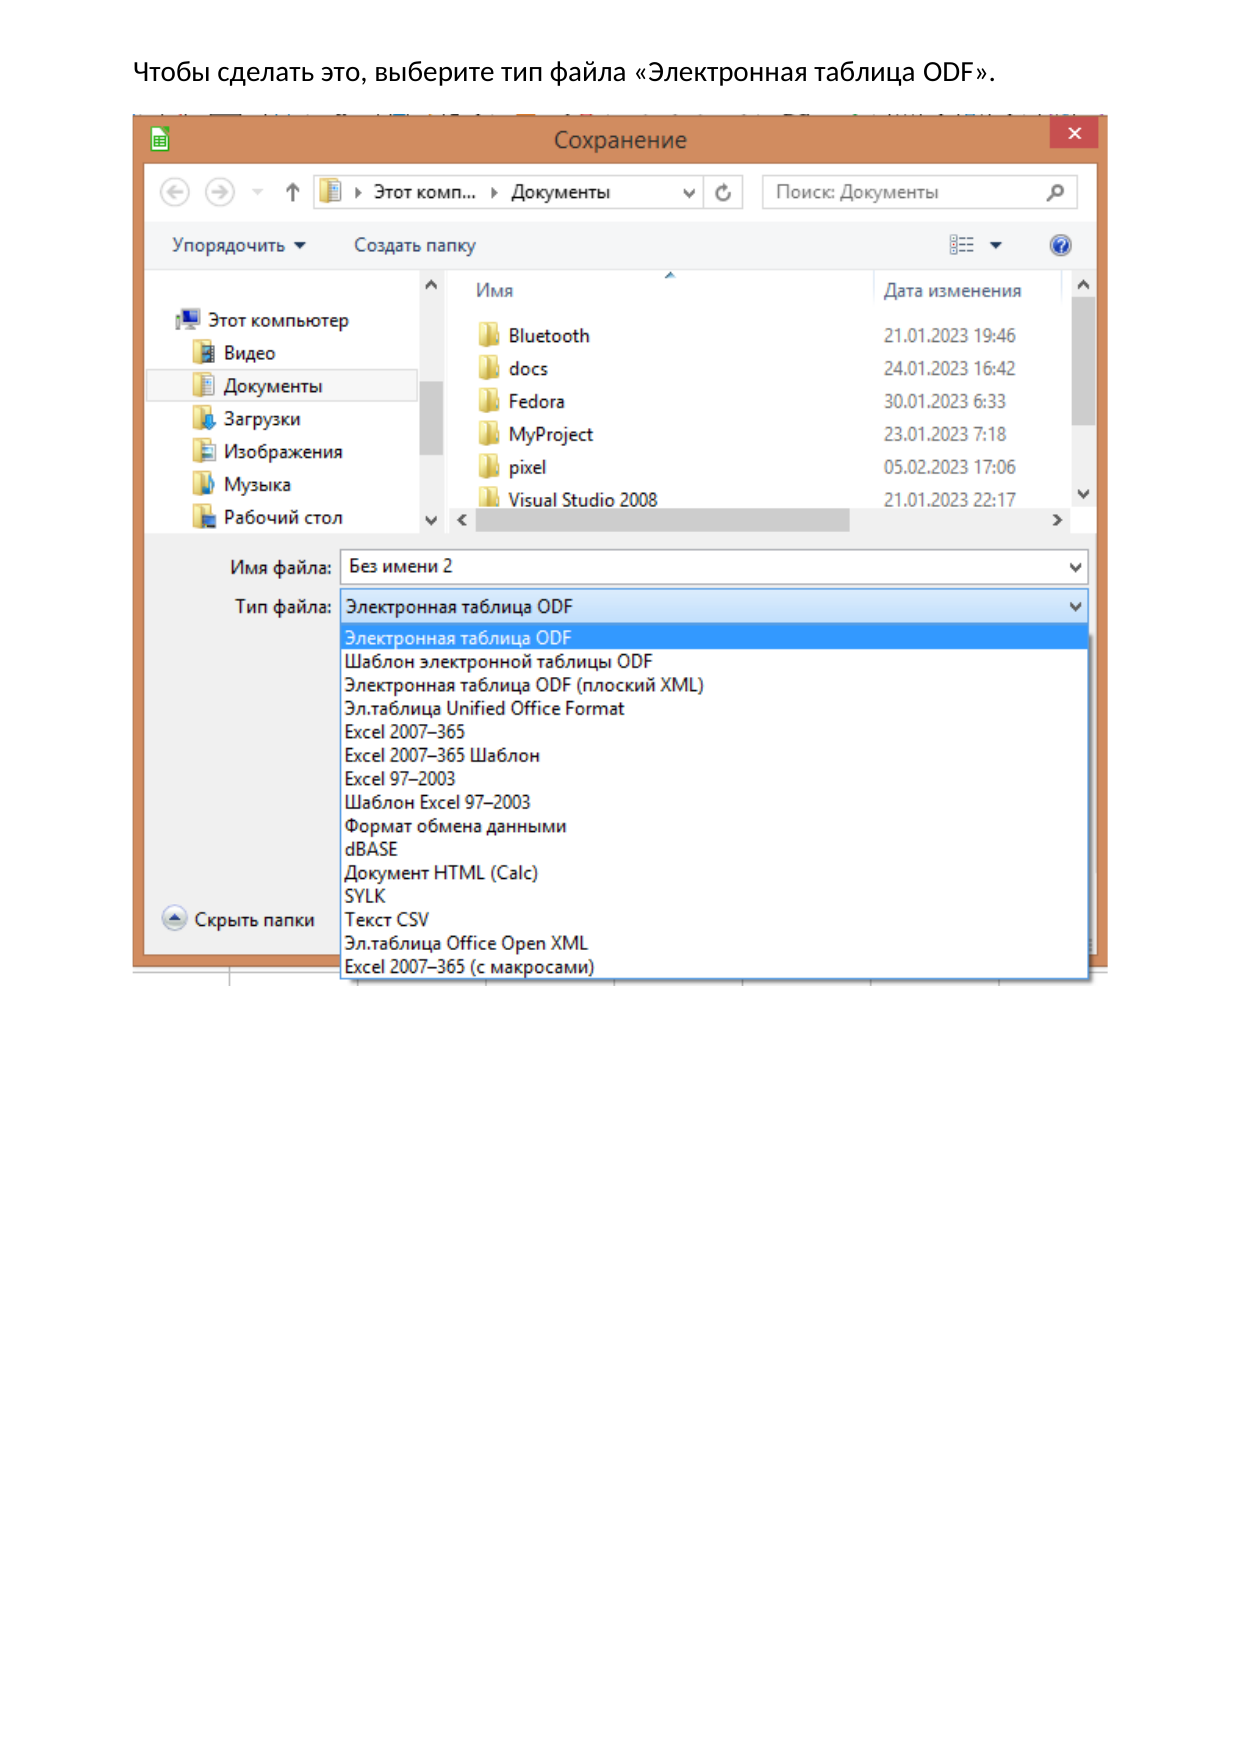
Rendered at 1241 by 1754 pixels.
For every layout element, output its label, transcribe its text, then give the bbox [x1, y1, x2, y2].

text Чтобы сделать это, выберите тип файла «Электронная таблица ODF». [59, 53, 1181, 89]
picture [132, 114, 1108, 986]
